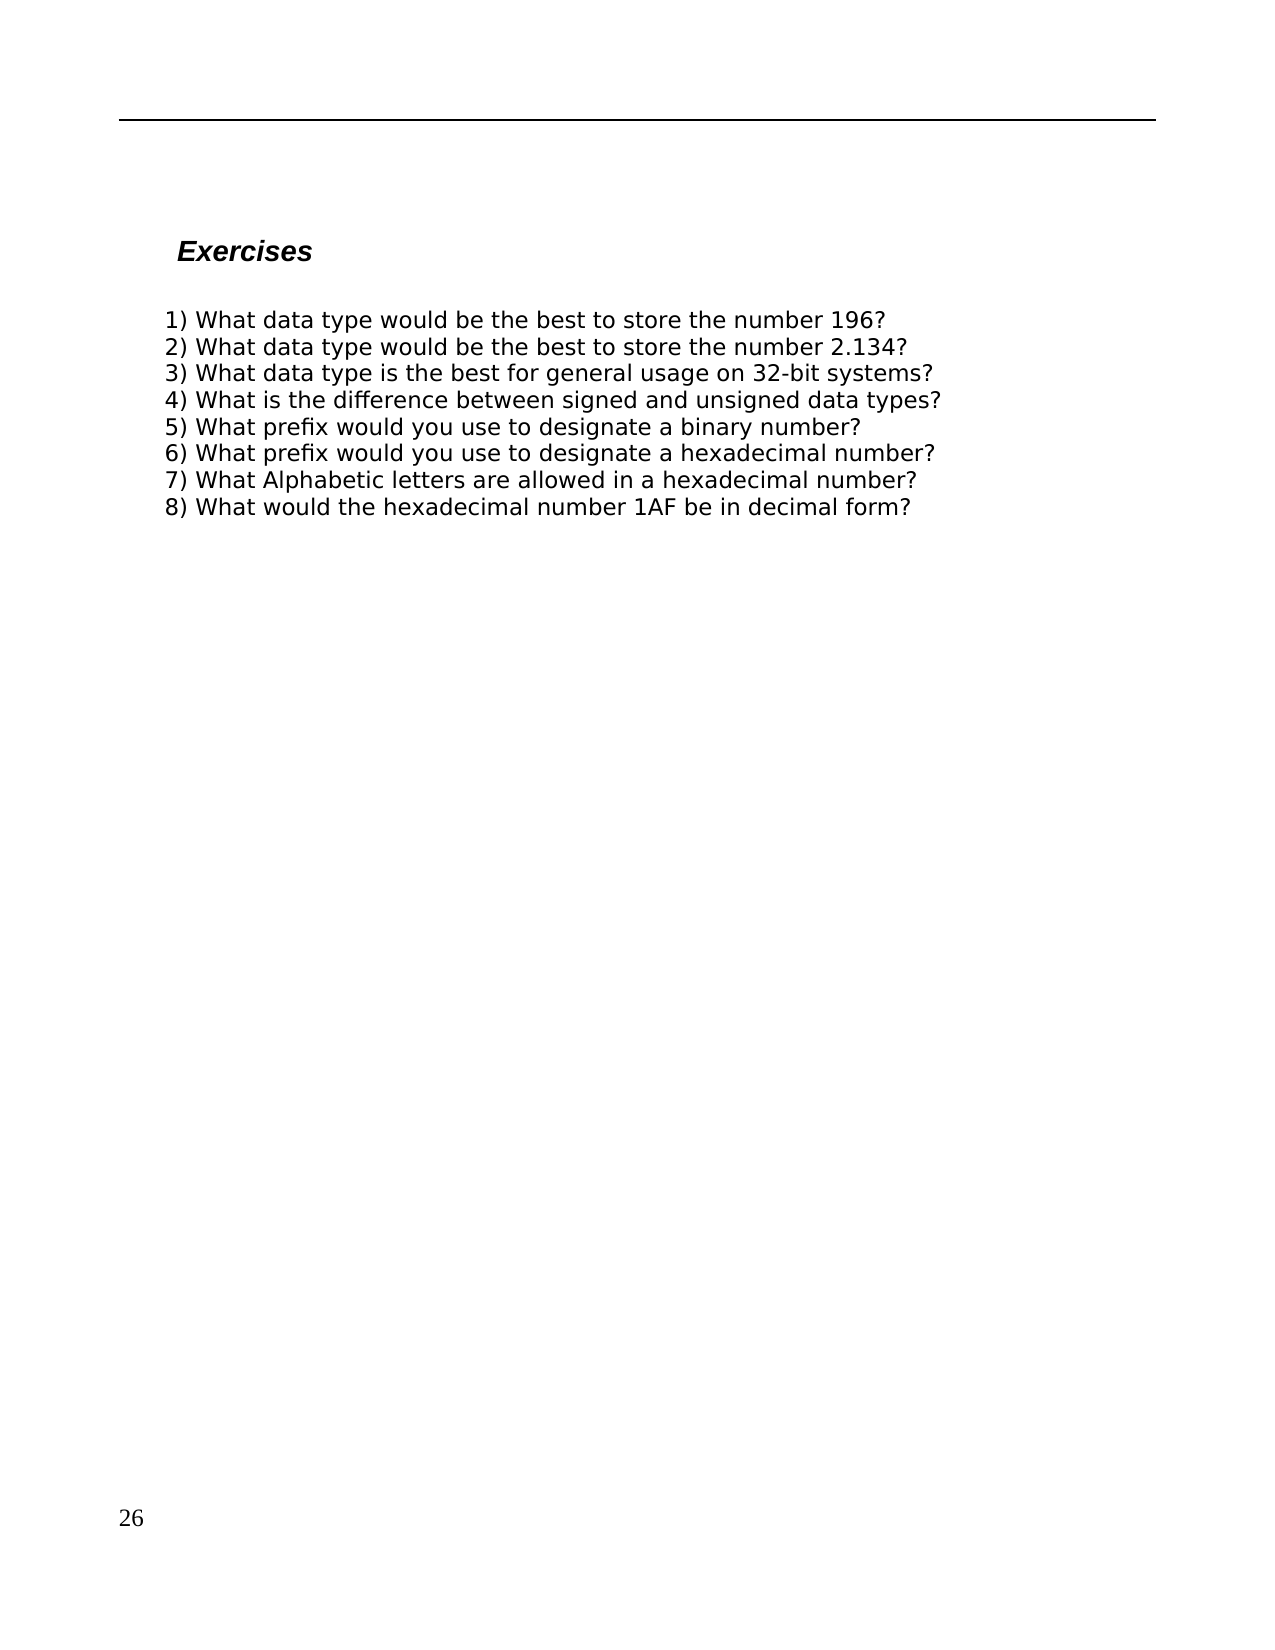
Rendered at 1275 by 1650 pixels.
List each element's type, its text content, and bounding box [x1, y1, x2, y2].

text 3) What data type is the best for general usage on 32-bit systems? [118, 361, 1156, 387]
text 1) What data type would be the best to store the number 196? [118, 307, 1156, 334]
text 5) What prefix would you use to designate a binary number? [118, 414, 1156, 441]
text 7) What Alphabetic letters are allowed in a hexadecimal number? [118, 467, 1156, 494]
text 4) What is the difference between signed and unsigned data types? [118, 387, 1156, 414]
text 2) What data type would be the best to store the number 2.134? [118, 334, 1156, 361]
text 8) What would the hexadecimal number 1AF be in decimal form? [118, 494, 1156, 521]
subtitle Exercises [118, 234, 1156, 268]
text 6) What prefix would you use to designate a hexadecimal number? [118, 441, 1156, 467]
